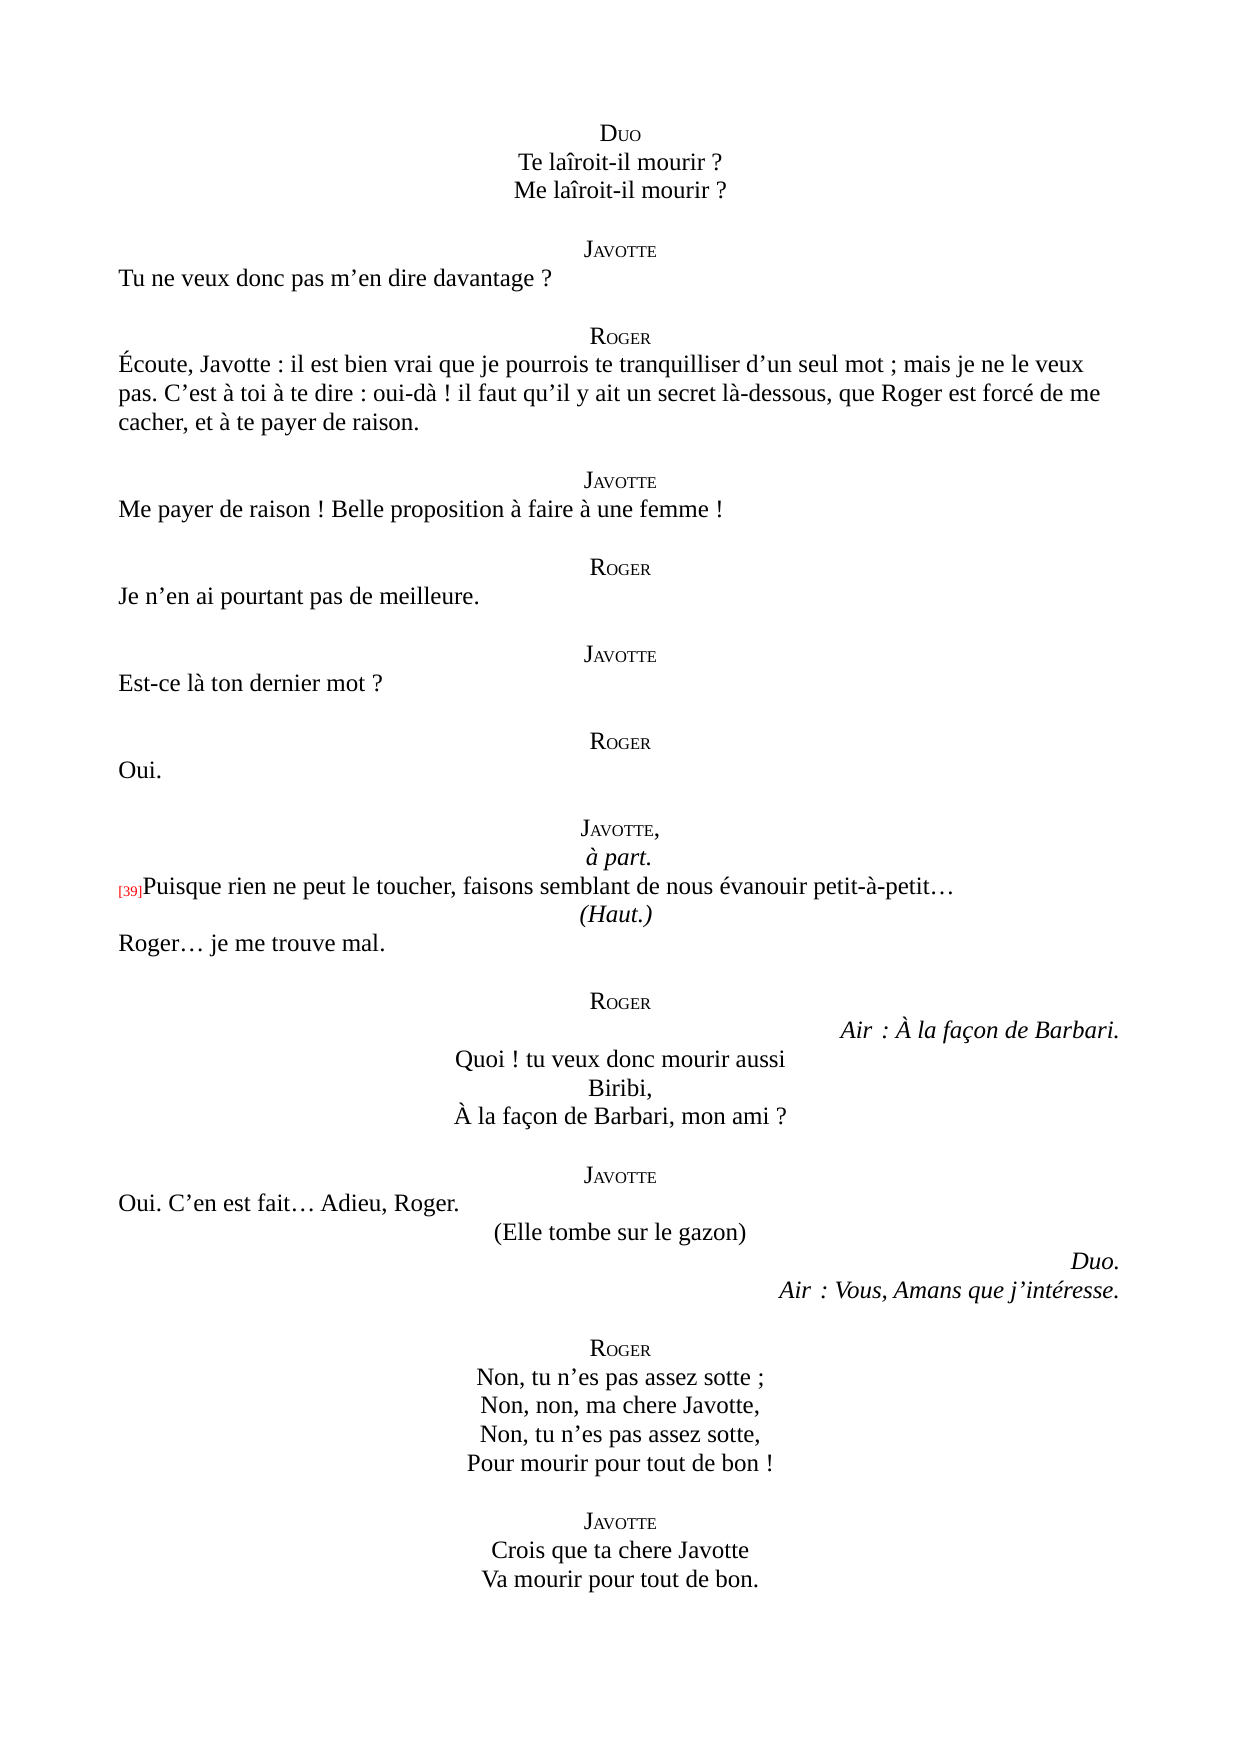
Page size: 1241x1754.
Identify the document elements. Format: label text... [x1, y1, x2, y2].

text Javotte [118, 1506, 1122, 1535]
text Écoute, Javotte : il est bien vrai que je pourrois te tranquilliser d’un seul mot ; mais je ne le veux pas. C’est à toi à te dire : oui-dà ! il faut qu’il y ait un secret là-dessous, que Roger est forcé de me cacher, et à te payer de raison. [118, 349, 1122, 436]
text Me laîroit-il mourir ? [118, 176, 1122, 204]
text Te laîroit-il mourir ? [118, 147, 1122, 176]
text Roger [118, 552, 1122, 581]
text Javotte [118, 639, 1122, 668]
text Javotte [118, 234, 1122, 263]
text Va mourir pour tout de bon. [118, 1564, 1122, 1592]
text (Haut.) [118, 899, 1122, 928]
text Roger [118, 986, 1122, 1015]
text Duo [118, 118, 1122, 147]
text Biribi, [118, 1073, 1122, 1101]
text Air : Vous, Amans que j’intéresse. [118, 1275, 1122, 1303]
text Oui. C’en est fait… Adieu, Roger. [118, 1188, 1122, 1217]
text [39]Puisque rien ne peut le toucher, faisons semblant de nous évanouir petit-à-petit… [118, 871, 1122, 899]
text Pour mourir pour tout de bon ! [118, 1448, 1122, 1477]
text (Elle tombe sur le gazon) [118, 1217, 1122, 1246]
text Crois que ta chere Javotte [118, 1535, 1122, 1564]
text Quoi ! tu veux donc mourir aussi [118, 1044, 1122, 1073]
text Javotte [118, 1160, 1122, 1188]
text Non, non, ma chere Javotte, [118, 1390, 1122, 1419]
text à part. [118, 842, 1122, 871]
text Tu ne veux donc pas m’en dire davantage ? [118, 263, 1122, 291]
text Je n’en ai pourtant pas de meilleure. [118, 581, 1122, 610]
text Javotte, [118, 813, 1122, 842]
text Me payer de raison ! Belle proposition à faire à une femme ! [118, 494, 1122, 523]
text Roger [118, 1333, 1122, 1362]
text Roger… je me trouve mal. [118, 928, 1122, 957]
text Est-ce là ton dernier mot ? [118, 668, 1122, 697]
text Roger [118, 321, 1122, 349]
text Non, tu n’es pas assez sotte ; [118, 1362, 1122, 1390]
text Duo. [118, 1246, 1122, 1275]
text Roger [118, 726, 1122, 755]
text Javotte [118, 465, 1122, 494]
text À la façon de Barbari, mon ami ? [118, 1101, 1122, 1130]
text Air : À la façon de Barbari. [118, 1015, 1122, 1044]
text Non, tu n’es pas assez sotte, [118, 1419, 1122, 1448]
text Oui. [118, 755, 1122, 784]
